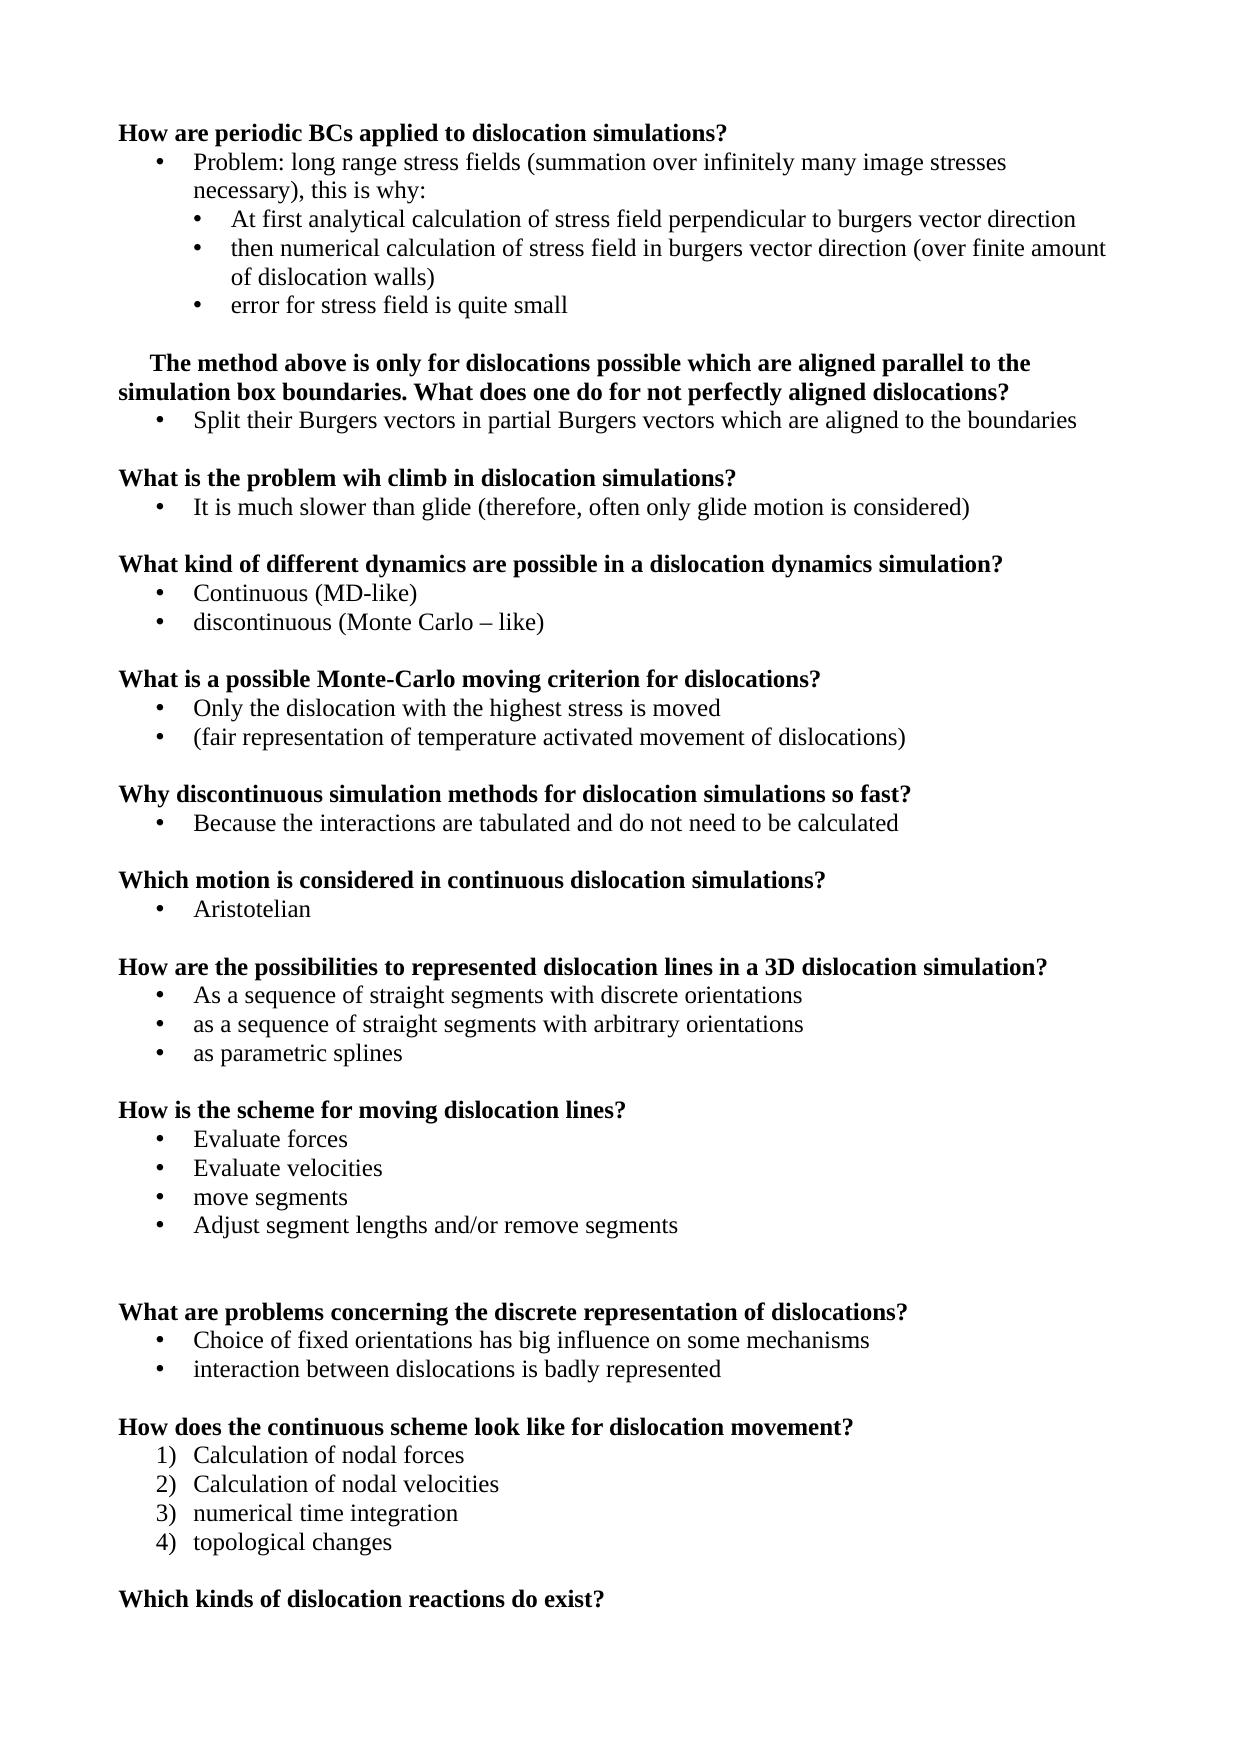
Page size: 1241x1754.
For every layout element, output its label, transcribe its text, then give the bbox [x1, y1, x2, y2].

list Choice of fixed orientations has big influence on some mechanisms [156, 1326, 1122, 1354]
text What is the problem wih climb in dislocation simulations? [118, 463, 1122, 492]
list move segments [156, 1182, 1122, 1211]
text How are the possibilities to represented dislocation lines in a 3D dislocation simulation? [118, 952, 1122, 981]
text How does the continuous scheme look like for dislocation movement? [118, 1412, 1122, 1441]
list discontinuous (Monte Carlo – like) [156, 607, 1122, 636]
text The method above is only for dislocations possible which are aligned parallel to the simulation box boundaries. What does one do for not perfectly aligned dislocations? [118, 348, 1122, 406]
list (fair representation of temperature activated movement of dislocations) [156, 722, 1122, 751]
list Evaluate velocities [156, 1153, 1122, 1182]
list Only the dislocation with the highest stress is moved [156, 693, 1122, 722]
text How is the scheme for moving dislocation lines? [118, 1096, 1122, 1124]
text Which kinds of dislocation reactions do exist? [118, 1584, 1122, 1613]
list Calculation of nodal forces [156, 1441, 1122, 1469]
list Evaluate forces [156, 1124, 1122, 1153]
text What are problems concerning the discrete representation of dislocations? [118, 1297, 1122, 1326]
list As a sequence of straight segments with discrete orientations [156, 981, 1122, 1009]
text Why discontinuous simulation methods for dislocation simulations so fast? [118, 779, 1122, 808]
list Continuous (MD-like) [156, 578, 1122, 607]
text How are periodic BCs applied to dislocation simulations? [118, 118, 1122, 147]
text Which motion is considered in continuous dislocation simulations? [118, 866, 1122, 894]
text What kind of different dynamics are possible in a dislocation dynamics simulation? [118, 549, 1122, 578]
list then numerical calculation of stress field in burgers vector direction (over finite amount of dislocation walls) [193, 233, 1122, 291]
list numerical time integration [156, 1498, 1122, 1527]
list At first analytical calculation of stress field perpendicular to burgers vector direction [193, 204, 1122, 233]
list as a sequence of straight segments with arbitrary orientations [156, 1009, 1122, 1038]
list Because the interactions are tabulated and do not need to be calculated [156, 808, 1122, 837]
list error for stress field is quite small [193, 291, 1122, 319]
text What is a possible Monte-Carlo moving criterion for dislocations? [118, 664, 1122, 693]
list Calculation of nodal velocities [156, 1469, 1122, 1498]
list Adjust segment lengths and/or remove segments [156, 1211, 1122, 1239]
list as parametric splines [156, 1038, 1122, 1067]
list interaction between dislocations is badly represented [156, 1354, 1122, 1383]
list Problem: long range stress fields (summation over infinitely many image stresses necessary), this is why: [156, 147, 1122, 204]
list topological changes [156, 1527, 1122, 1556]
list Aristotelian [156, 894, 1122, 923]
list Split their Burgers vectors in partial Burgers vectors which are aligned to the boundaries [156, 406, 1122, 434]
list It is much slower than glide (therefore, often only glide motion is considered) [156, 492, 1122, 521]
